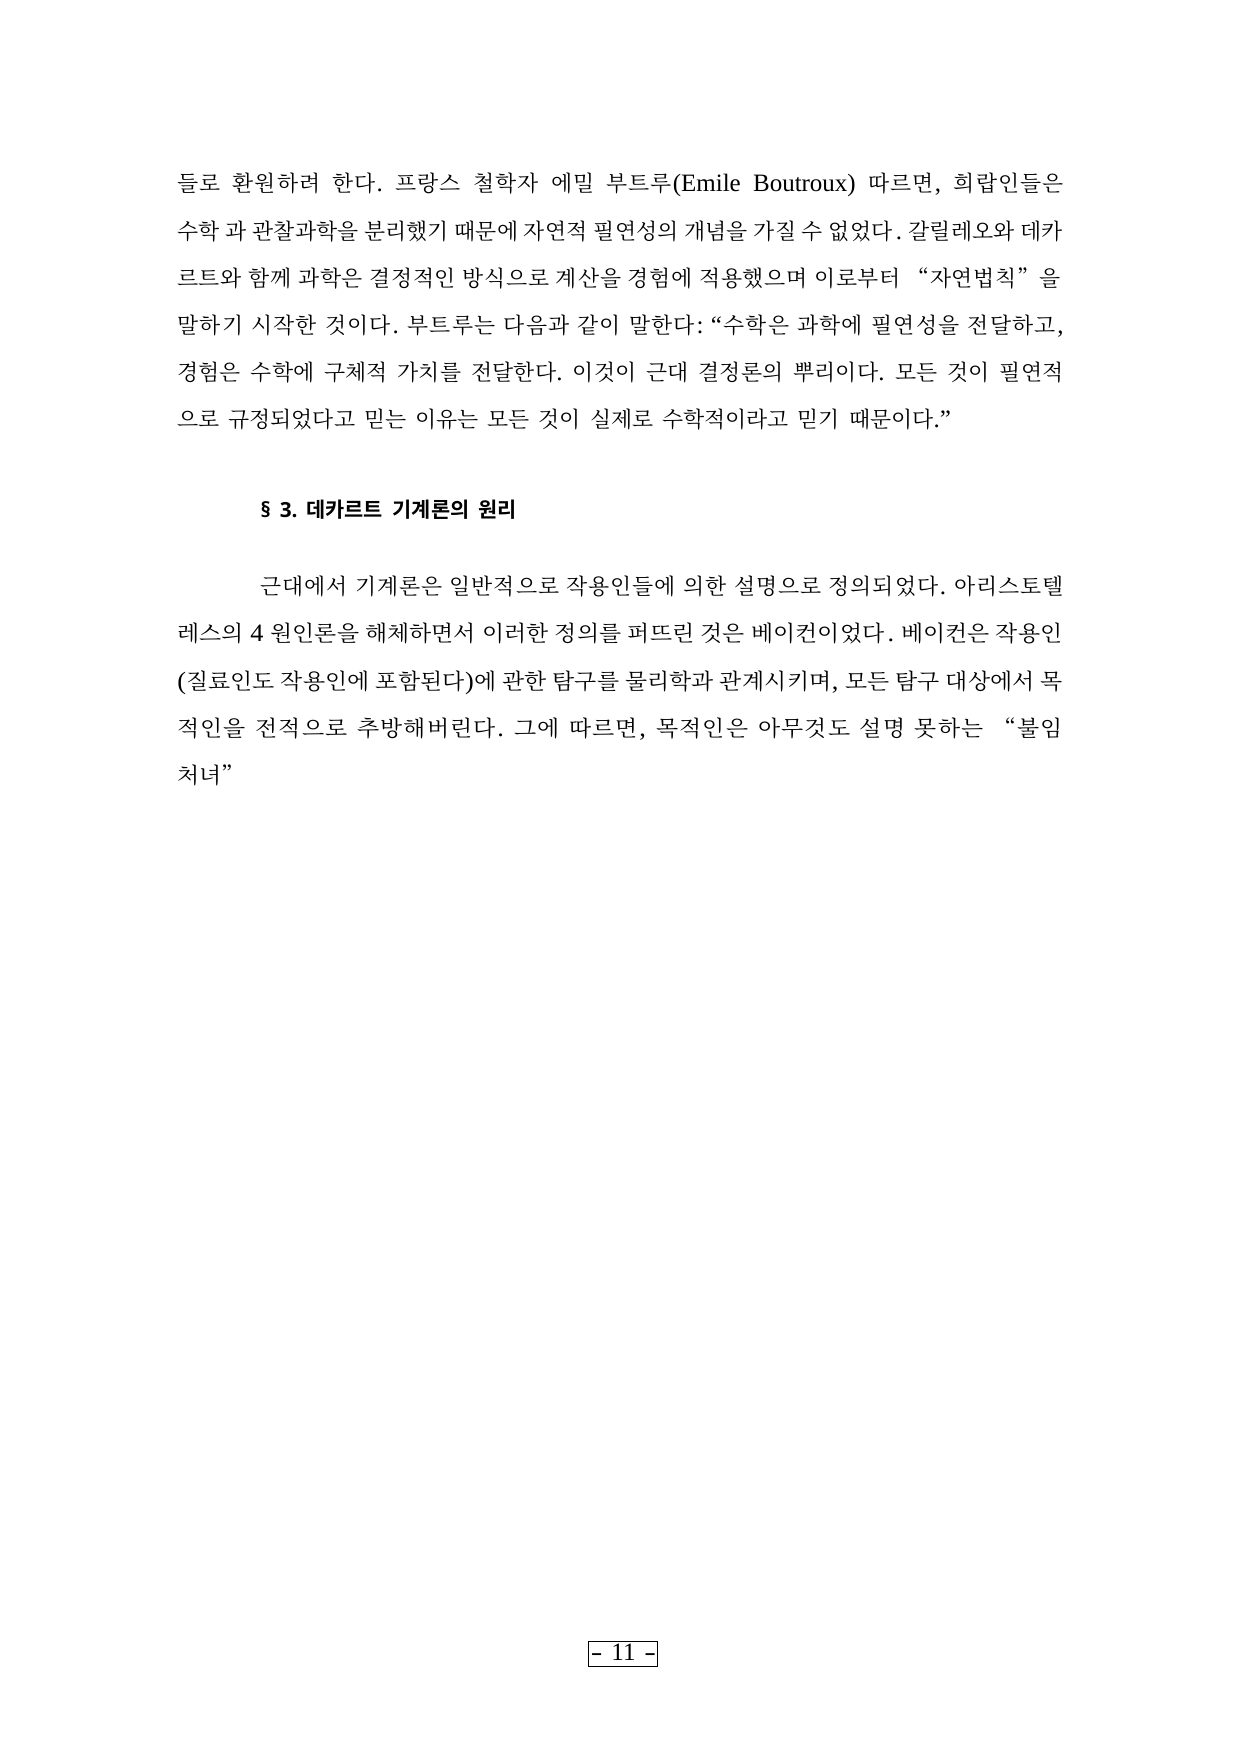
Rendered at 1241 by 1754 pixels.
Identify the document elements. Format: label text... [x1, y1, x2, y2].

text 들로 환원하려 한다. 프랑스 철학자 에밀 부트루(Emile Boutroux) 따르면, 희랍인들은 수학 과 관찰과학을 분리했기 때문에 자연적 필연성의 개념을 가질 수 없었다. 갈릴레오와 데카 르트와 함께 과학은 결정적인 방식으로 계산을 경험에 적용했으며 이로부터 “자연법칙”을 말하기 시작한 것이다. 부트루는 다음과 같이 말한다: “수학은 과학에 필연성을 전달하고, 경험은 수학에 구체적 가치를 전달한다. 이것이 근대 결정론의 뿌리이다. 모든 것이 필연적 으로 규정되었다고 믿는 이유는 모든 것이 실제로 수학적이라고 믿기 때문이다.” [177, 167, 1063, 434]
text 근대에서 기계론은 일반적으로 작용인들에 의한 설명으로 정의되었다. 아리스토텔 레스의 4 원인론을 해체하면서 이러한 정의를 퍼뜨린 것은 베이컨이었다. 베이컨은 작용인 (질료인도 작용인에 포함된다)에 관한 탐구를 물리학과 관계시키며, 모든 탐구 대상에서 목 적인을 전적으로 추방해버린다. 그에 따르면, 목적인은 아무것도 설명 못하는 “불임 처녀” [177, 569, 1063, 790]
subtitle § 3. 데카르트 기계론의 원리 [260, 493, 1076, 524]
